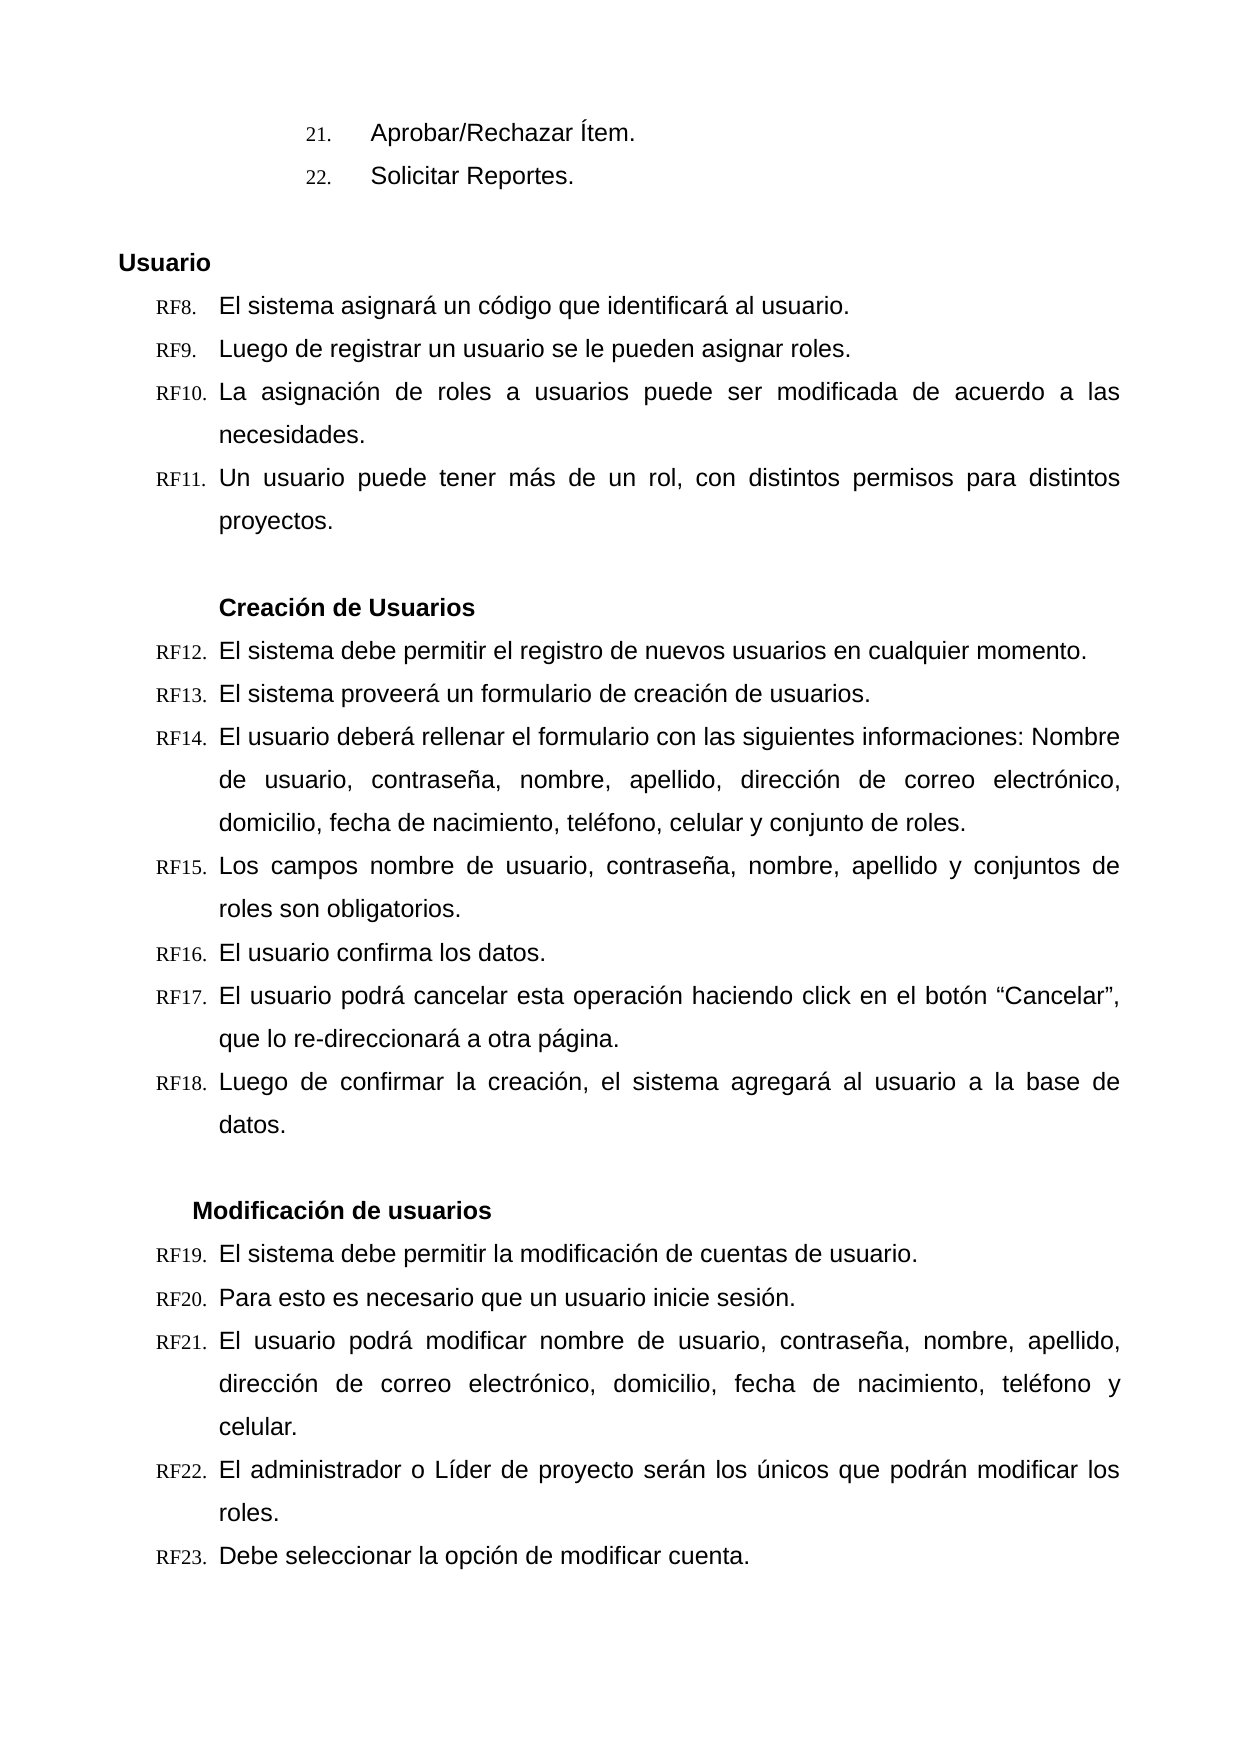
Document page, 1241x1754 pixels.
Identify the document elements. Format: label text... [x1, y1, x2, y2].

list El usuario podrá cancelar esta operación haciendo click en el botón “Cancelar”, que lo re-direccionará a otra página. [156, 981, 1122, 1052]
list Luego de registrar un usuario se le pueden asignar roles. [156, 334, 1122, 362]
list Un usuario puede tener más de un rol, con distintos permisos para distintos proyectos. [156, 463, 1122, 535]
list Para esto es necesario que un usuario inicie sesión. [156, 1282, 1122, 1311]
list El administrador o Líder de proyecto serán los únicos que podrán modificar los roles. [156, 1455, 1122, 1527]
list Creación de Usuarios [156, 549, 1122, 621]
list El sistema debe permitir la modificación de cuentas de usuario. [156, 1239, 1122, 1268]
list El sistema asignará un código que identificará al usuario. [156, 291, 1122, 319]
list La asignación de roles a usuarios puede ser modificada de acuerdo a las necesidades. [156, 377, 1122, 449]
list El usuario confirma los datos. [156, 937, 1122, 966]
list El sistema debe permitir el registro de nuevos usuarios en cualquier momento. [156, 636, 1122, 664]
text Usuario [118, 247, 1122, 276]
list Debe seleccionar la opción de modificar cuenta. [156, 1541, 1122, 1570]
list Solicitar Reportes. [306, 161, 1122, 190]
list Luego de confirmar la creación, el sistema agregará al usuario a la base de datos. [156, 1067, 1122, 1139]
list Los campos nombre de usuario, contraseña, nombre, apellido y conjuntos de roles son obligatorios. [156, 851, 1122, 923]
list Aprobar/Rechazar Ítem. [306, 118, 1122, 147]
text Modificación de usuarios [118, 1196, 1122, 1225]
list El sistema proveerá un formulario de creación de usuarios. [156, 679, 1122, 707]
list El usuario deberá rellenar el formulario con las siguientes informaciones: Nombre de usuario, contraseña, nombre, apellido, dirección de correo electrónico, domicilio, fecha de nacimiento, teléfono, celular y conjunto de roles. [156, 722, 1122, 837]
list El usuario podrá modificar nombre de usuario, contraseña, nombre, apellido, dirección de correo electrónico, domicilio, fecha de nacimiento, teléfono y celular. [156, 1326, 1122, 1441]
